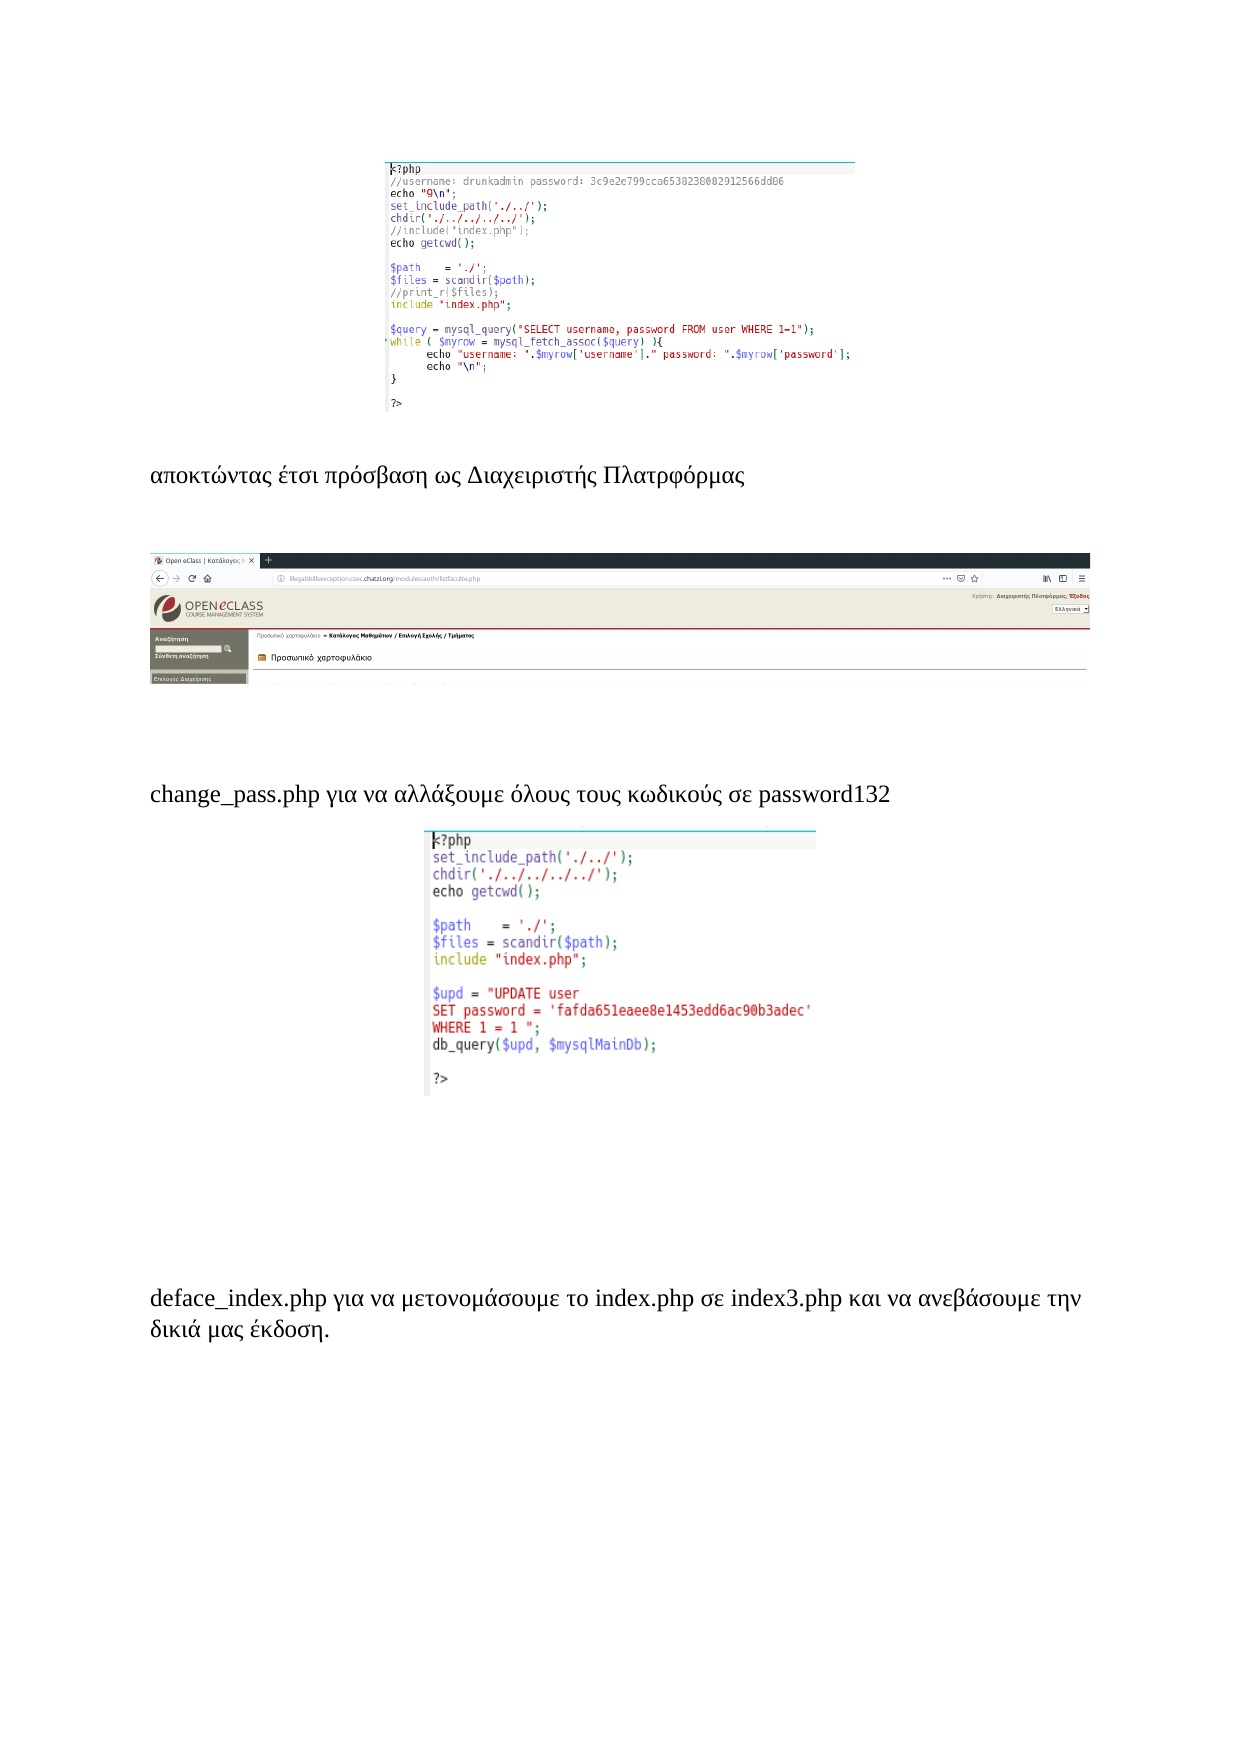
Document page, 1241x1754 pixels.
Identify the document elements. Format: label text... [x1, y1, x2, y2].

picture [385, 159, 856, 412]
text αποκτώντας έτσι πρόσβαση ως Διαχειριστής Πλατρφόρμας [150, 460, 1090, 488]
text deface_index.php για να μετονομάσουμε το index.php σε index3.php και να ανεβάσουμε την δικιά μας έκδοση. [150, 1283, 1090, 1343]
picture [150, 553, 1091, 684]
text change_pass.php για να αλλάξουμε όλους τους κωδικούς σε password132 [150, 779, 1090, 808]
picture [424, 826, 817, 1096]
